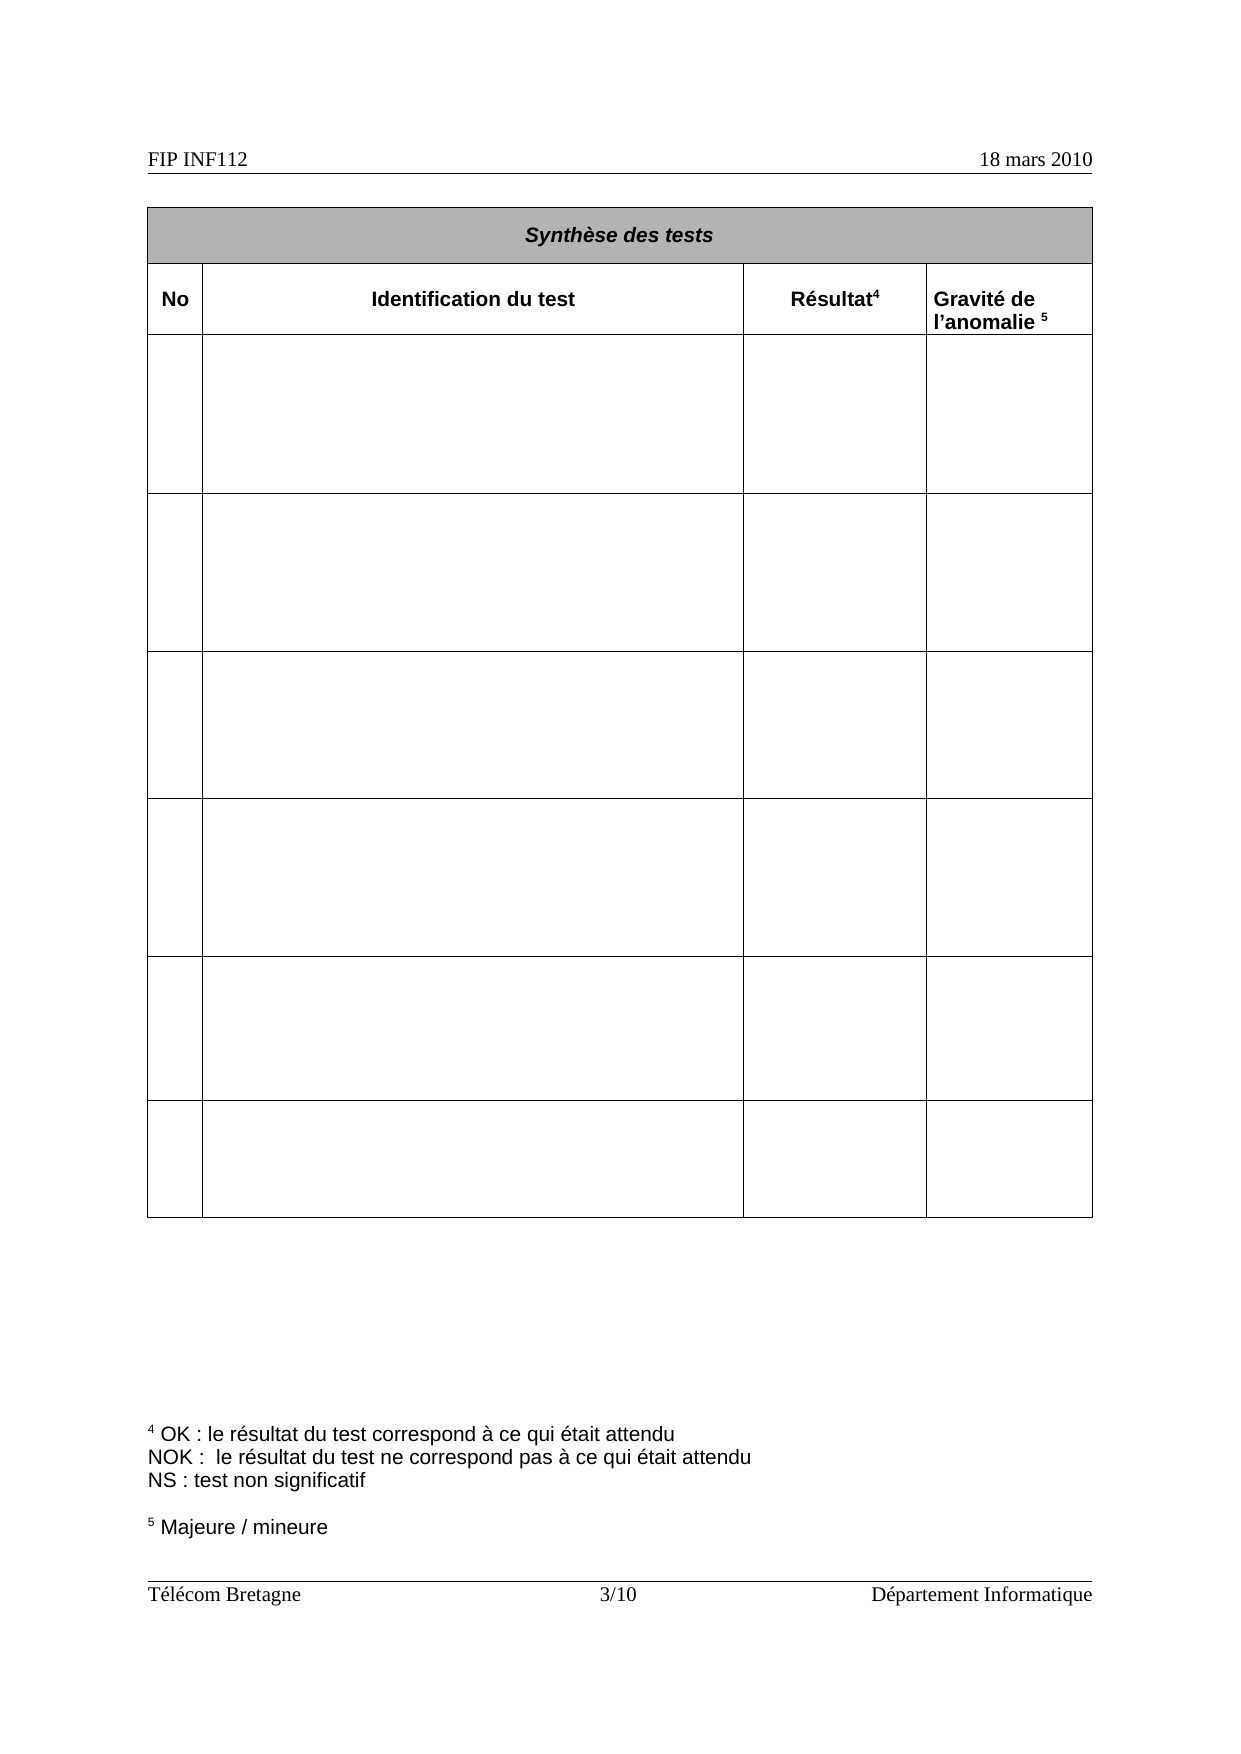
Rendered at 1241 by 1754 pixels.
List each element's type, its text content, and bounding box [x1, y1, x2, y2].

table_cell [203, 799, 743, 956]
table_cell No [148, 264, 202, 334]
table_cell [744, 799, 926, 956]
table_cell [148, 494, 202, 651]
table_cell [203, 957, 743, 1099]
table_cell [927, 652, 1092, 798]
table_cell [203, 1101, 743, 1217]
table_header Synthèse des tests [148, 208, 1092, 263]
table_cell [744, 957, 926, 1099]
table_cell [148, 1101, 202, 1217]
table_cell [927, 335, 1092, 493]
table_cell [927, 957, 1092, 1099]
table_cell [744, 494, 926, 651]
table_cell Résultat [744, 264, 926, 334]
table_cell Identification du test [203, 264, 743, 334]
table_cell [744, 652, 926, 798]
table_cell [203, 335, 743, 493]
table_cell [927, 494, 1092, 651]
table_cell [203, 652, 743, 798]
table_cell [203, 494, 743, 651]
table_cell [148, 652, 202, 798]
table_cell [148, 957, 202, 1099]
table_cell [744, 335, 926, 493]
table_cell Gravité de l’anomalie [927, 264, 1092, 334]
table_cell [927, 799, 1092, 956]
table_cell [927, 1101, 1092, 1217]
table_cell [148, 799, 202, 956]
table_cell [148, 335, 202, 493]
table_cell [744, 1101, 926, 1217]
